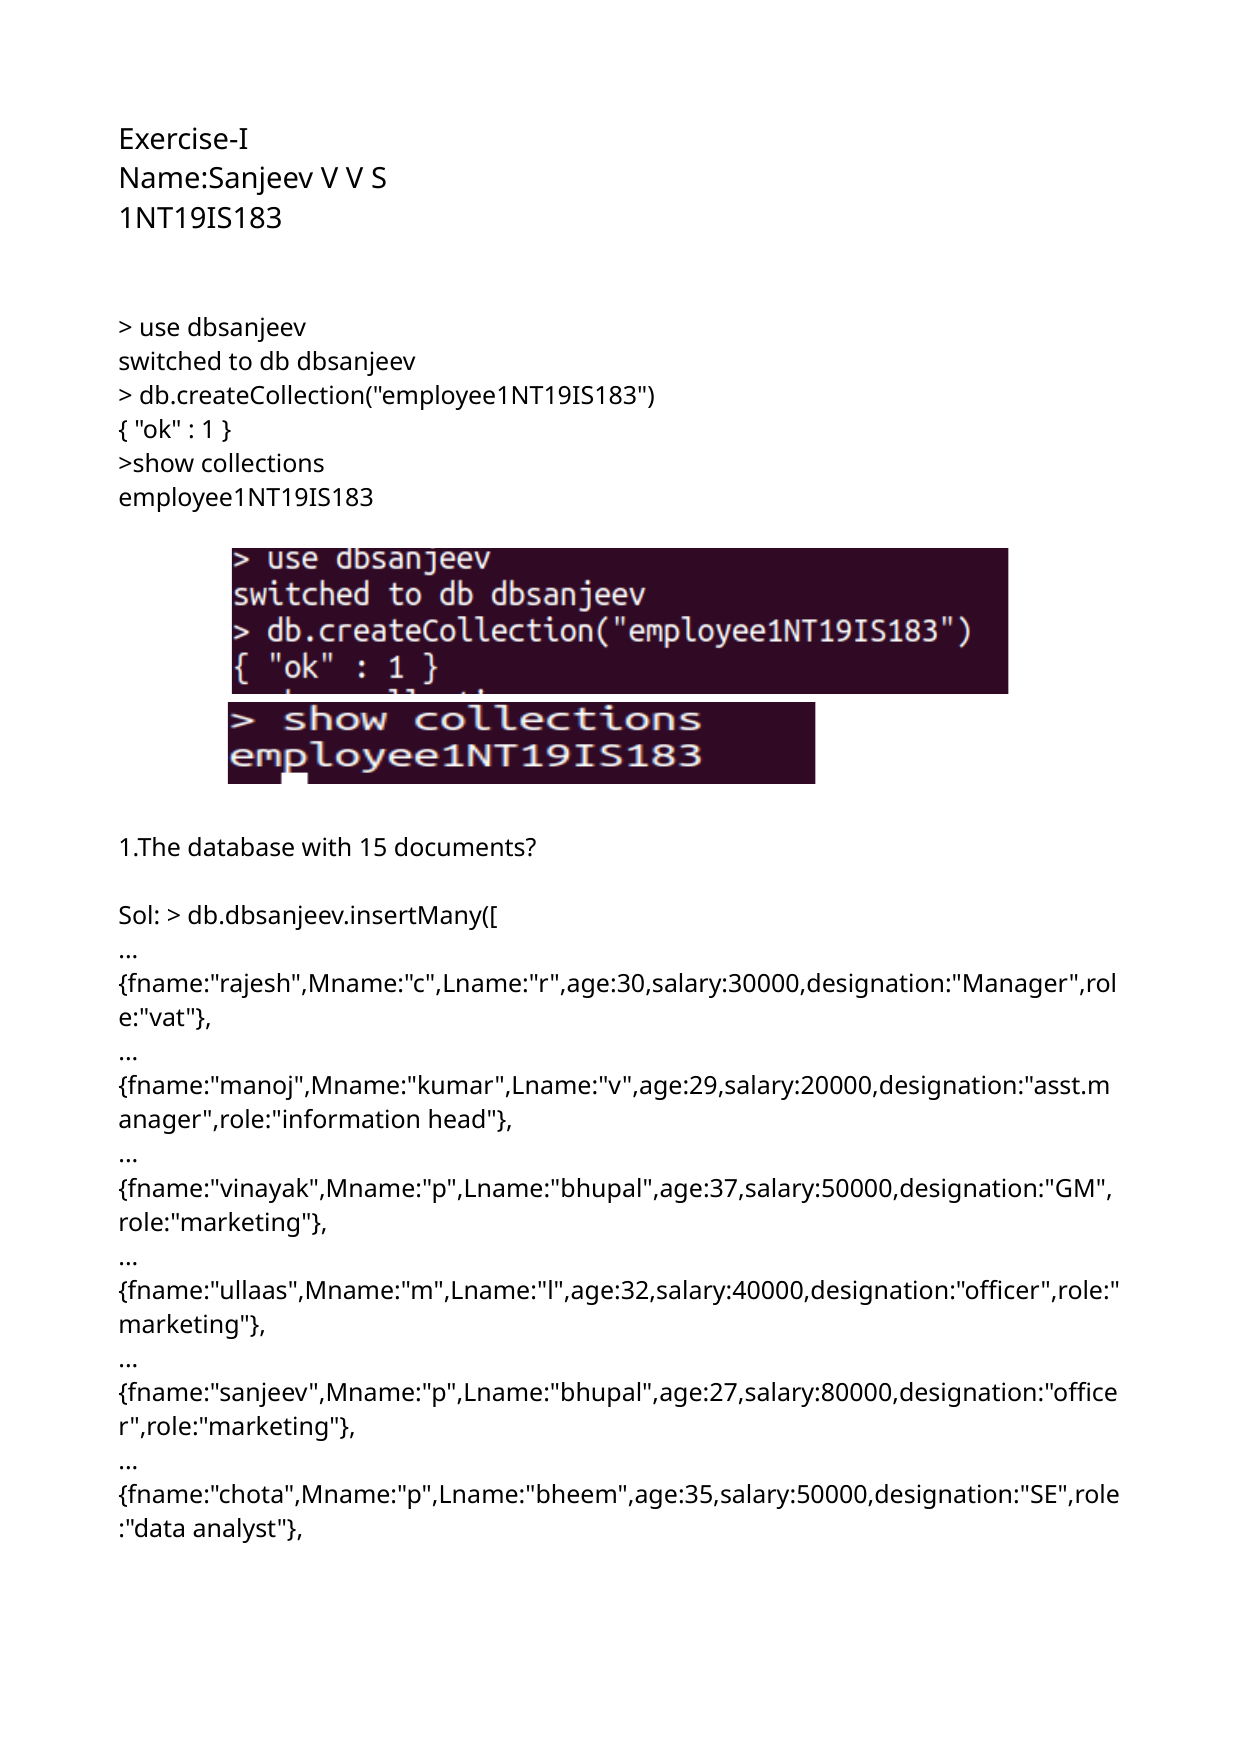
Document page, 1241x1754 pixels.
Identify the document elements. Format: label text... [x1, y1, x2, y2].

picture [227, 702, 816, 784]
text Sol: > db.dbsanjeev.insertMany([ [118, 898, 1122, 932]
text 1NT19IS183 [118, 197, 1122, 237]
text ... {fname:"chota",Mname:"p",Lname:"bheem",age:35,salary:50000,designation:"SE",role:"data analyst"}, [118, 1443, 1122, 1545]
text switched to db dbsanjeev [118, 344, 1122, 378]
text Exercise-I [118, 118, 1122, 158]
text ... {fname:"vinayak",Mname:"p",Lname:"bhupal",age:37,salary:50000,designation:"GM",role:"marketing"}, [118, 1136, 1122, 1238]
text ... {fname:"sanjeev",Mname:"p",Lname:"bhupal",age:27,salary:80000,designation:"officer",role:"marketing"}, [118, 1341, 1122, 1443]
text > use dbsanjeev [118, 309, 1122, 344]
text ... {fname:"rajesh",Mname:"c",Lname:"r",age:30,salary:30000,designation:"Manager",role:"vat"}, [118, 932, 1122, 1034]
text ... {fname:"ullaas",Mname:"m",Lname:"l",age:32,salary:40000,designation:"officer",role:"marketing"}, [118, 1238, 1122, 1341]
text ... {fname:"manoj",Mname:"kumar",Lname:"v",age:29,salary:20000,designation:"asst.manager",role:"information head"}, [118, 1034, 1122, 1136]
text 1.The database with 15 documents? [118, 829, 1122, 864]
text > db.createCollection("employee1NT19IS183") [118, 378, 1122, 412]
text employee1NT19IS183 [118, 480, 1122, 514]
picture [231, 548, 1009, 694]
text >show collections [118, 446, 1122, 480]
text { "ok" : 1 } [118, 412, 1122, 446]
text Name:Sanjeev V V S [118, 158, 1122, 197]
